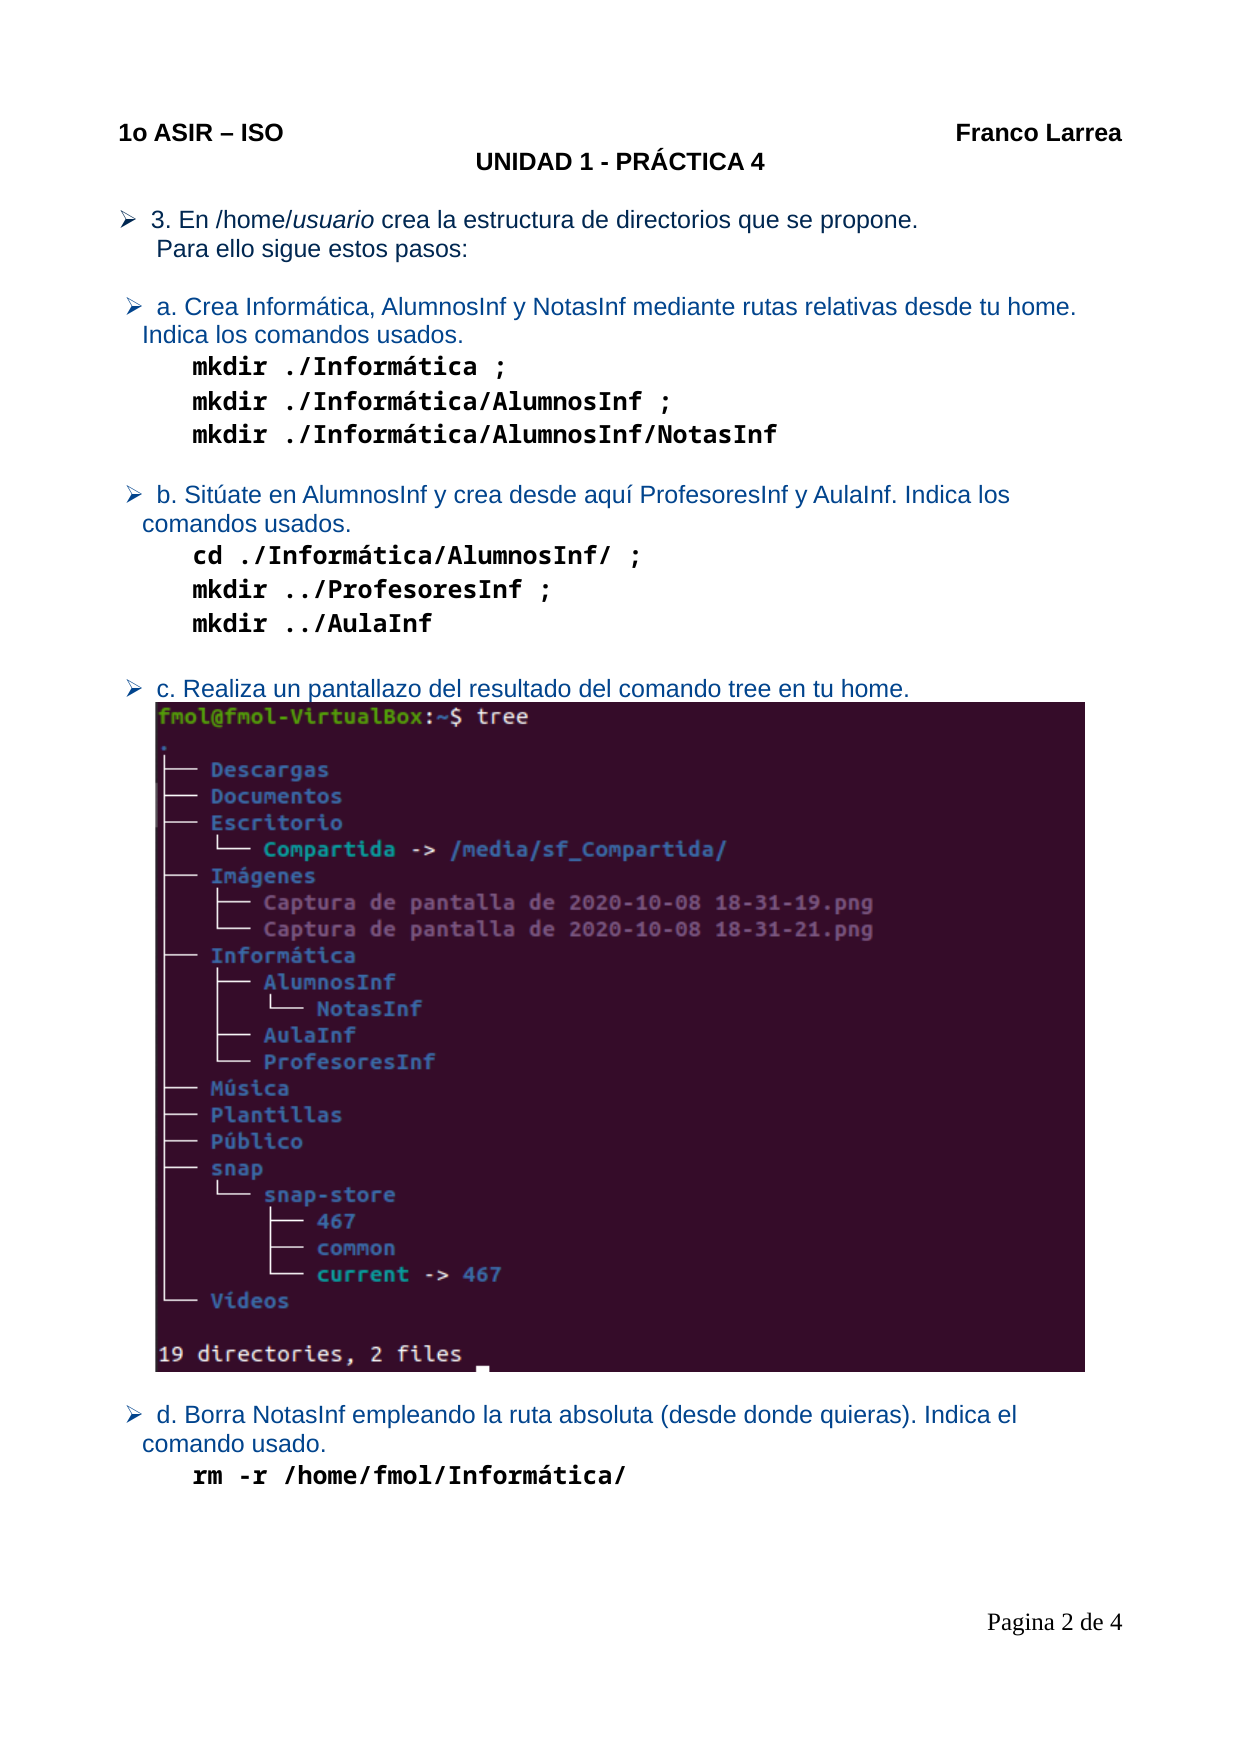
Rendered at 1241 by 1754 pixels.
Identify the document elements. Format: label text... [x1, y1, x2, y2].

subtitle b. Sitúate en AlumnosInf y crea desde aquí ProfesoresInf y AulaInf. Indica los comandos usados. [124, 480, 1122, 538]
text mkdir ./Informática ; [192, 349, 1122, 383]
subtitle 3. En /home/usuario crea la estructura de directorios que se propone. [118, 205, 1122, 234]
subtitle c. Realiza un pantallazo del resultado del comando tree en tu home. [124, 674, 1122, 703]
text mkdir ./Informática/AlumnosInf/NotasInf [192, 417, 1122, 451]
text mkdir ../AulaInf [192, 606, 1122, 640]
text cd ./Informática/AlumnosInf/ ; [192, 538, 1122, 572]
subtitle a. Crea Informática, AlumnosInf y NotasInf mediante rutas relativas desde tu home. Indica los comandos usados. [124, 291, 1122, 349]
text mkdir ../ProfesoresInf ; [192, 572, 1122, 606]
text mkdir ./Informática/AlumnosInf ; [192, 383, 1122, 417]
subtitle Para ello sigue estos pasos: [118, 234, 1122, 263]
text rm -r /home/fmol/Informática/ [192, 1458, 1122, 1492]
subtitle d. Borra NotasInf empleando la ruta absoluta (desde donde quieras). Indica el comando usado. [124, 1400, 1122, 1458]
picture [155, 702, 1085, 1372]
